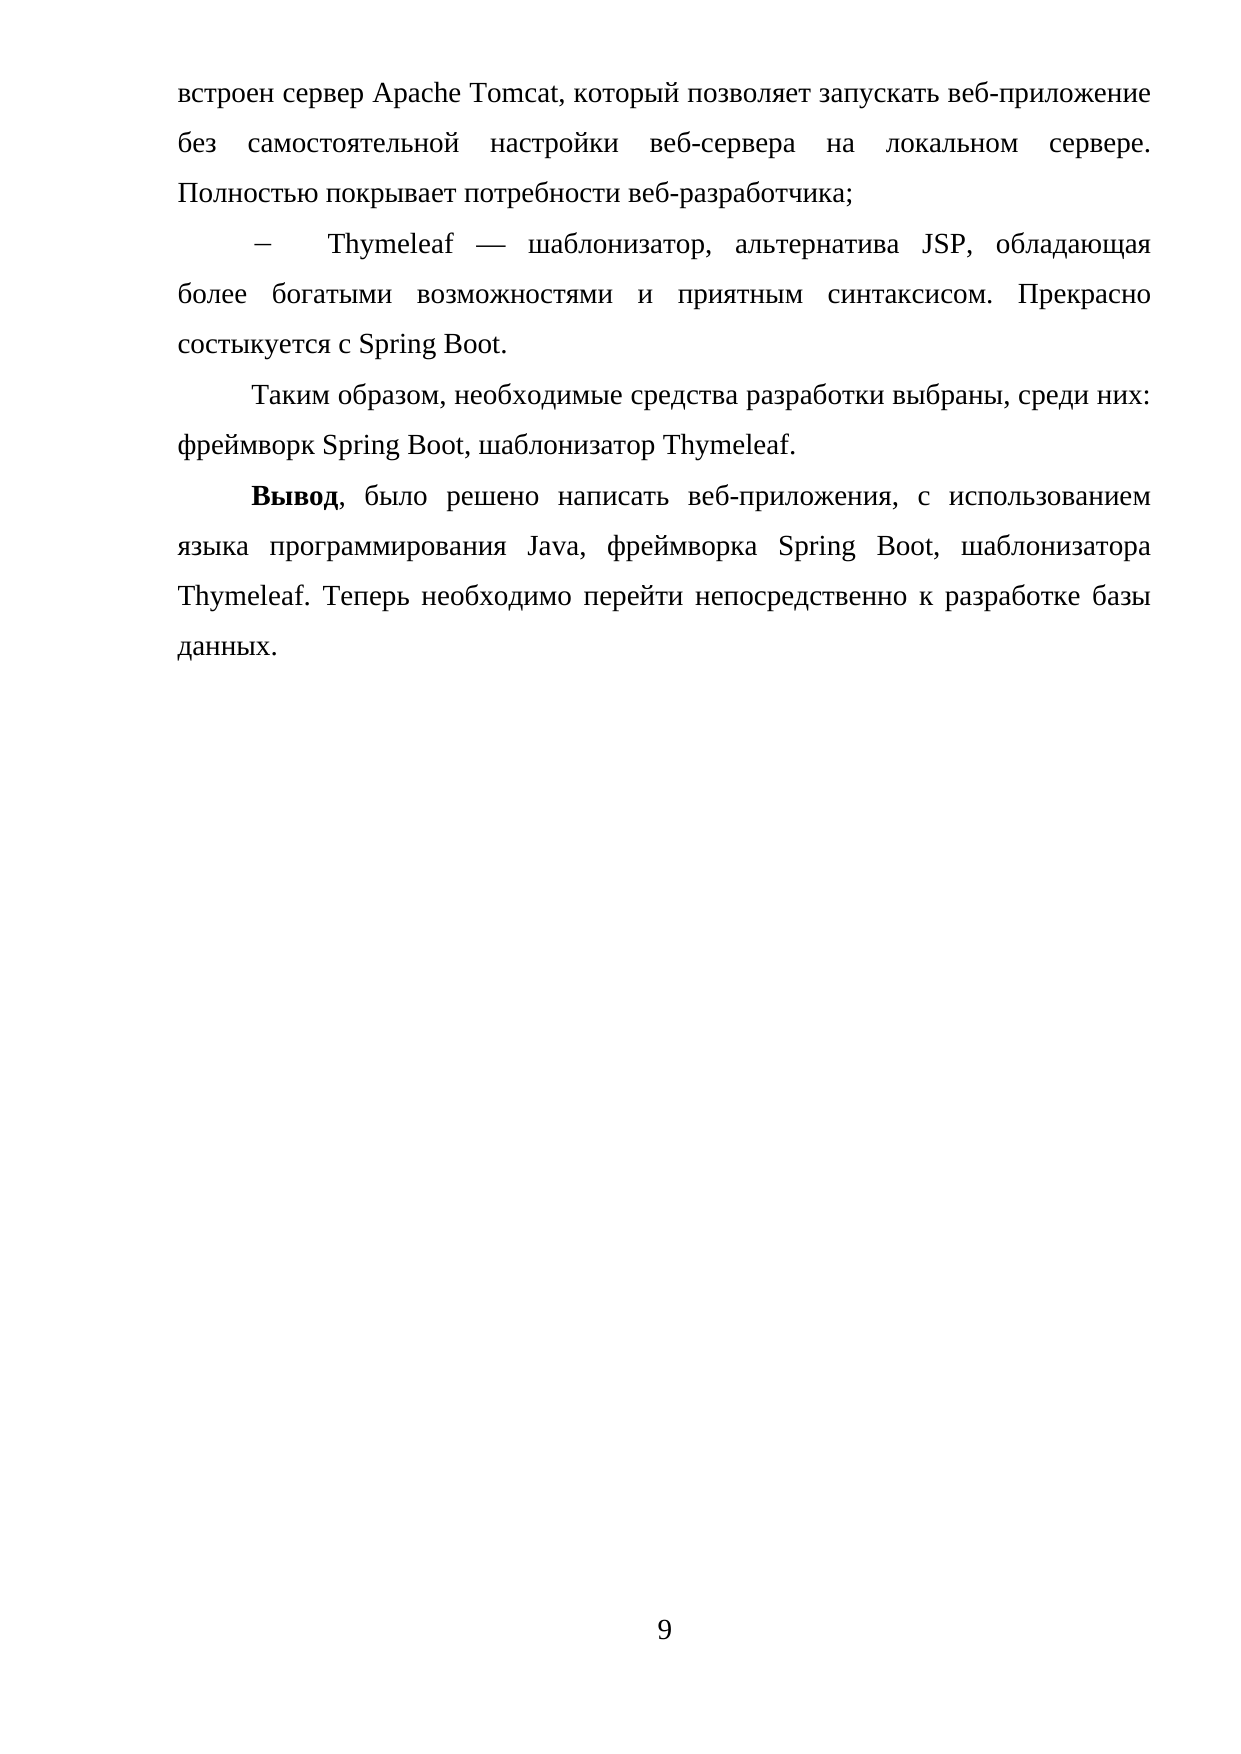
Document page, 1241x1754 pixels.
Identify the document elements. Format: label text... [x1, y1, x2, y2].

list Thymeleaf — шаблонизатор, альтернатива JSP, обладающая более богатыми возможностями и приятным синтаксисом. Прекрасно состыкуется с Spring Boot. [177, 226, 1152, 360]
list встроен сервер Apache Tomcat, который позволяет запускать веб-приложение без самостоятельной настройки веб-сервера на локальном сервере. Полностью покрывает потребности веб-разработчика; [177, 75, 1152, 209]
text Вывод, было решено написать веб-приложения, с использованием языка программирования Java, фреймворка Spring Boot, шаблонизатора Thymeleaf. Теперь необходимо перейти непосредственно к разработке базы данных. [177, 478, 1152, 662]
text Таким образом, необходимые средства разработки выбраны, среди них: фреймворк Spring Boot, шаблонизатор Thymeleaf. [177, 377, 1152, 461]
